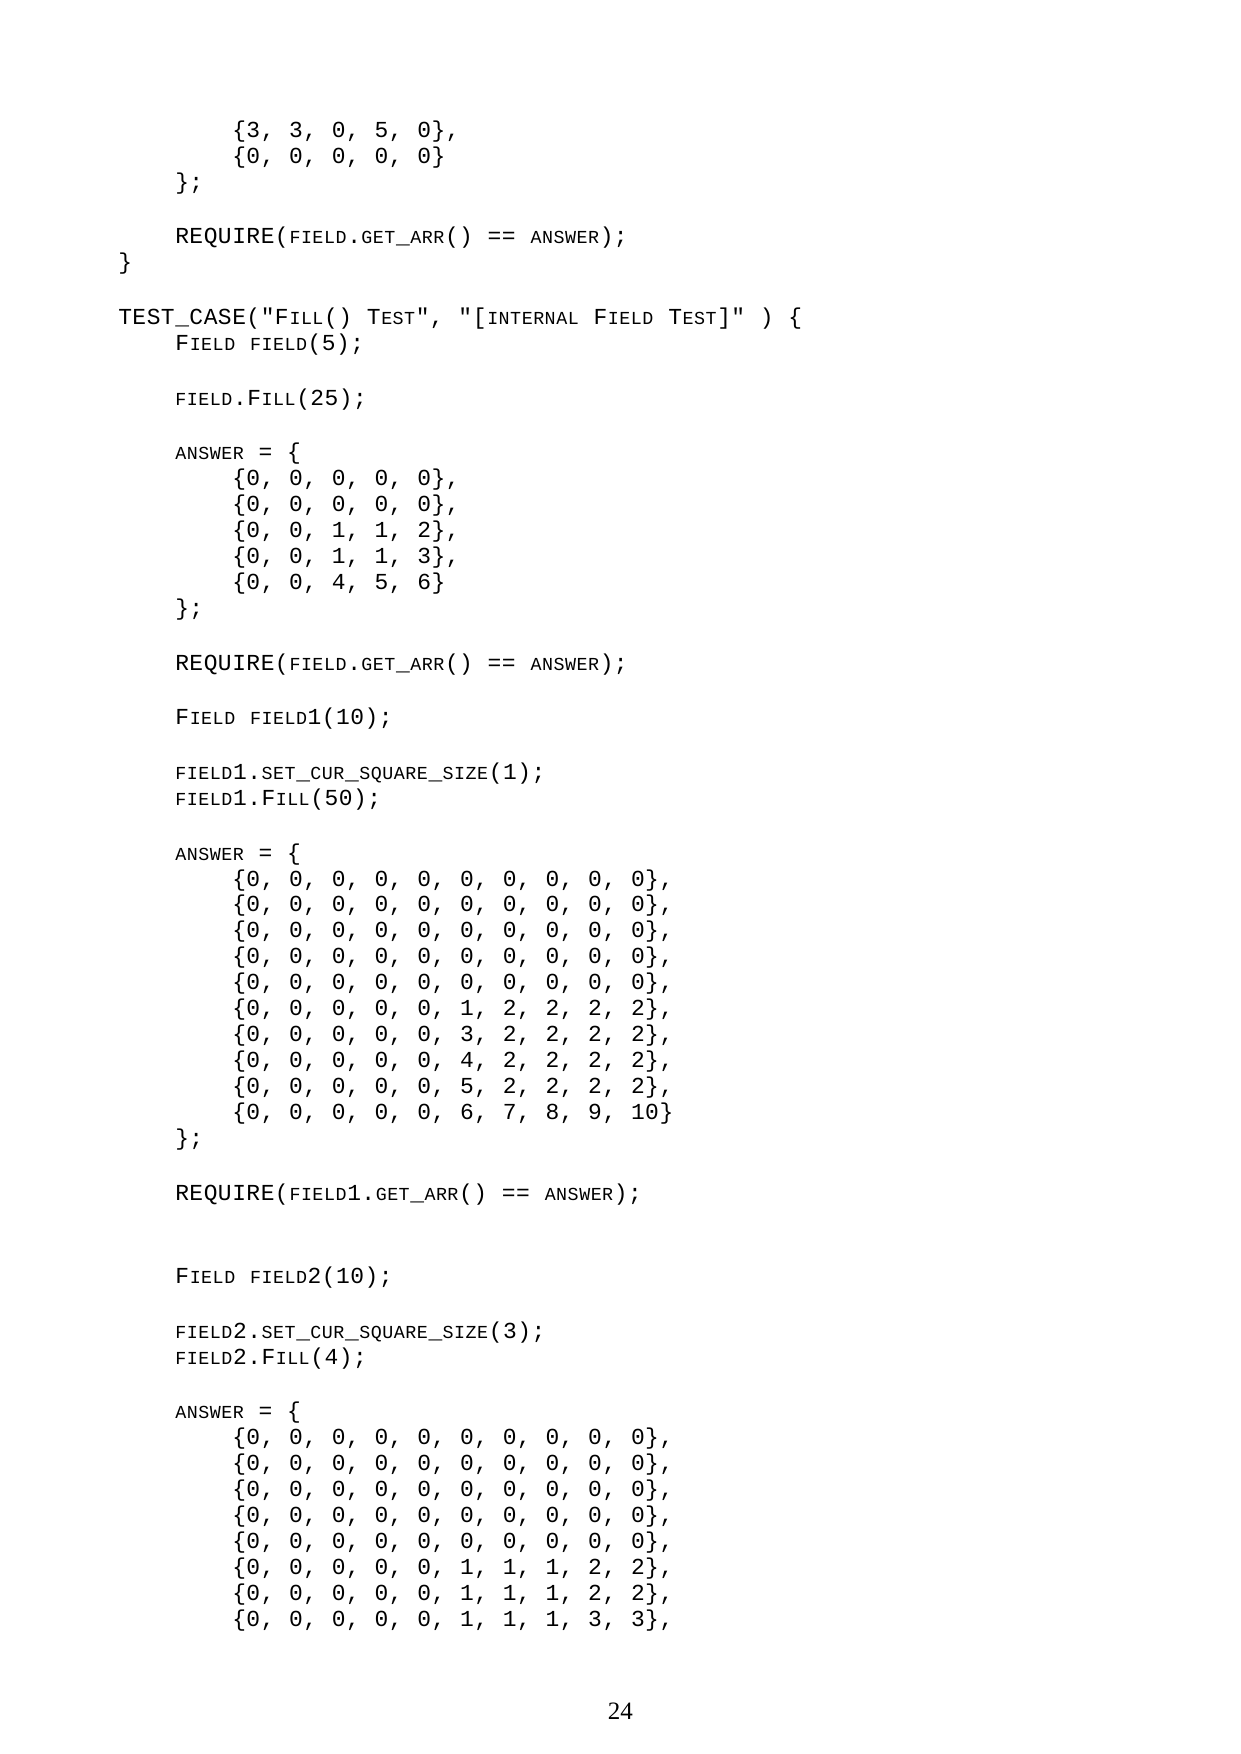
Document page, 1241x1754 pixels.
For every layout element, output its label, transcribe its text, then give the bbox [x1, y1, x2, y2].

text } [118, 251, 1122, 277]
text {0, 0, 0, 0, 0, 1, 2, 2, 2, 2}, [118, 997, 1122, 1022]
text {0, 0, 0, 0, 0, 0, 0, 0, 0, 0}, [118, 1477, 1122, 1503]
text }; [118, 1126, 1122, 1152]
text {3, 3, 0, 5, 0}, [118, 118, 1122, 144]
text {0, 0, 0, 0, 0}, [118, 467, 1122, 492]
text Field field2(10); [118, 1264, 1122, 1290]
text field1.set_cur_square_size(1); [118, 760, 1122, 786]
text field2.set_cur_square_size(3); [118, 1319, 1122, 1345]
text }; [118, 170, 1122, 196]
text REQUIRE(field.get_arr() == answer); [118, 651, 1122, 677]
text {0, 0, 1, 1, 3}, [118, 544, 1122, 570]
text TEST_CASE("Fill() Test", "[internal Field Test]" ) { [118, 305, 1122, 331]
text {0, 0, 0, 0, 0, 0, 0, 0, 0, 0}, [118, 1426, 1122, 1452]
text REQUIRE(field.get_arr() == answer); [118, 225, 1122, 251]
text field2.Fill(4); [118, 1345, 1122, 1371]
text Field field1(10); [118, 706, 1122, 732]
text {0, 0, 0, 0, 0} [118, 144, 1122, 170]
text {0, 0, 0, 0, 0, 3, 2, 2, 2, 2}, [118, 1022, 1122, 1048]
text {0, 0, 0, 0, 0, 6, 7, 8, 9, 10} [118, 1100, 1122, 1126]
text {0, 0, 0, 0, 0, 0, 0, 0, 0, 0}, [118, 945, 1122, 971]
text {0, 0, 0, 0, 0, 0, 0, 0, 0, 0}, [118, 1452, 1122, 1477]
text {0, 0, 0, 0, 0, 1, 1, 1, 2, 2}, [118, 1581, 1122, 1607]
text Field field(5); [118, 331, 1122, 357]
text {0, 0, 0, 0, 0, 0, 0, 0, 0, 0}, [118, 971, 1122, 997]
text }; [118, 596, 1122, 622]
text {0, 0, 0, 0, 0, 1, 1, 1, 3, 3}, [118, 1607, 1122, 1633]
text REQUIRE(field1.get_arr() == answer); [118, 1181, 1122, 1207]
text {0, 0, 0, 0, 0}, [118, 492, 1122, 518]
text {0, 0, 0, 0, 0, 0, 0, 0, 0, 0}, [118, 1529, 1122, 1555]
text {0, 0, 0, 0, 0, 0, 0, 0, 0, 0}, [118, 1503, 1122, 1529]
text {0, 0, 4, 5, 6} [118, 570, 1122, 596]
text {0, 0, 0, 0, 0, 5, 2, 2, 2, 2}, [118, 1074, 1122, 1100]
text {0, 0, 0, 0, 0, 0, 0, 0, 0, 0}, [118, 893, 1122, 919]
text field1.Fill(50); [118, 786, 1122, 812]
text answer = { [118, 841, 1122, 867]
text answer = { [118, 441, 1122, 467]
text {0, 0, 0, 0, 0, 1, 1, 1, 2, 2}, [118, 1555, 1122, 1581]
text {0, 0, 1, 1, 2}, [118, 518, 1122, 544]
text answer = { [118, 1400, 1122, 1426]
text field.Fill(25); [118, 386, 1122, 412]
text {0, 0, 0, 0, 0, 4, 2, 2, 2, 2}, [118, 1048, 1122, 1074]
text {0, 0, 0, 0, 0, 0, 0, 0, 0, 0}, [118, 867, 1122, 893]
text {0, 0, 0, 0, 0, 0, 0, 0, 0, 0}, [118, 919, 1122, 945]
